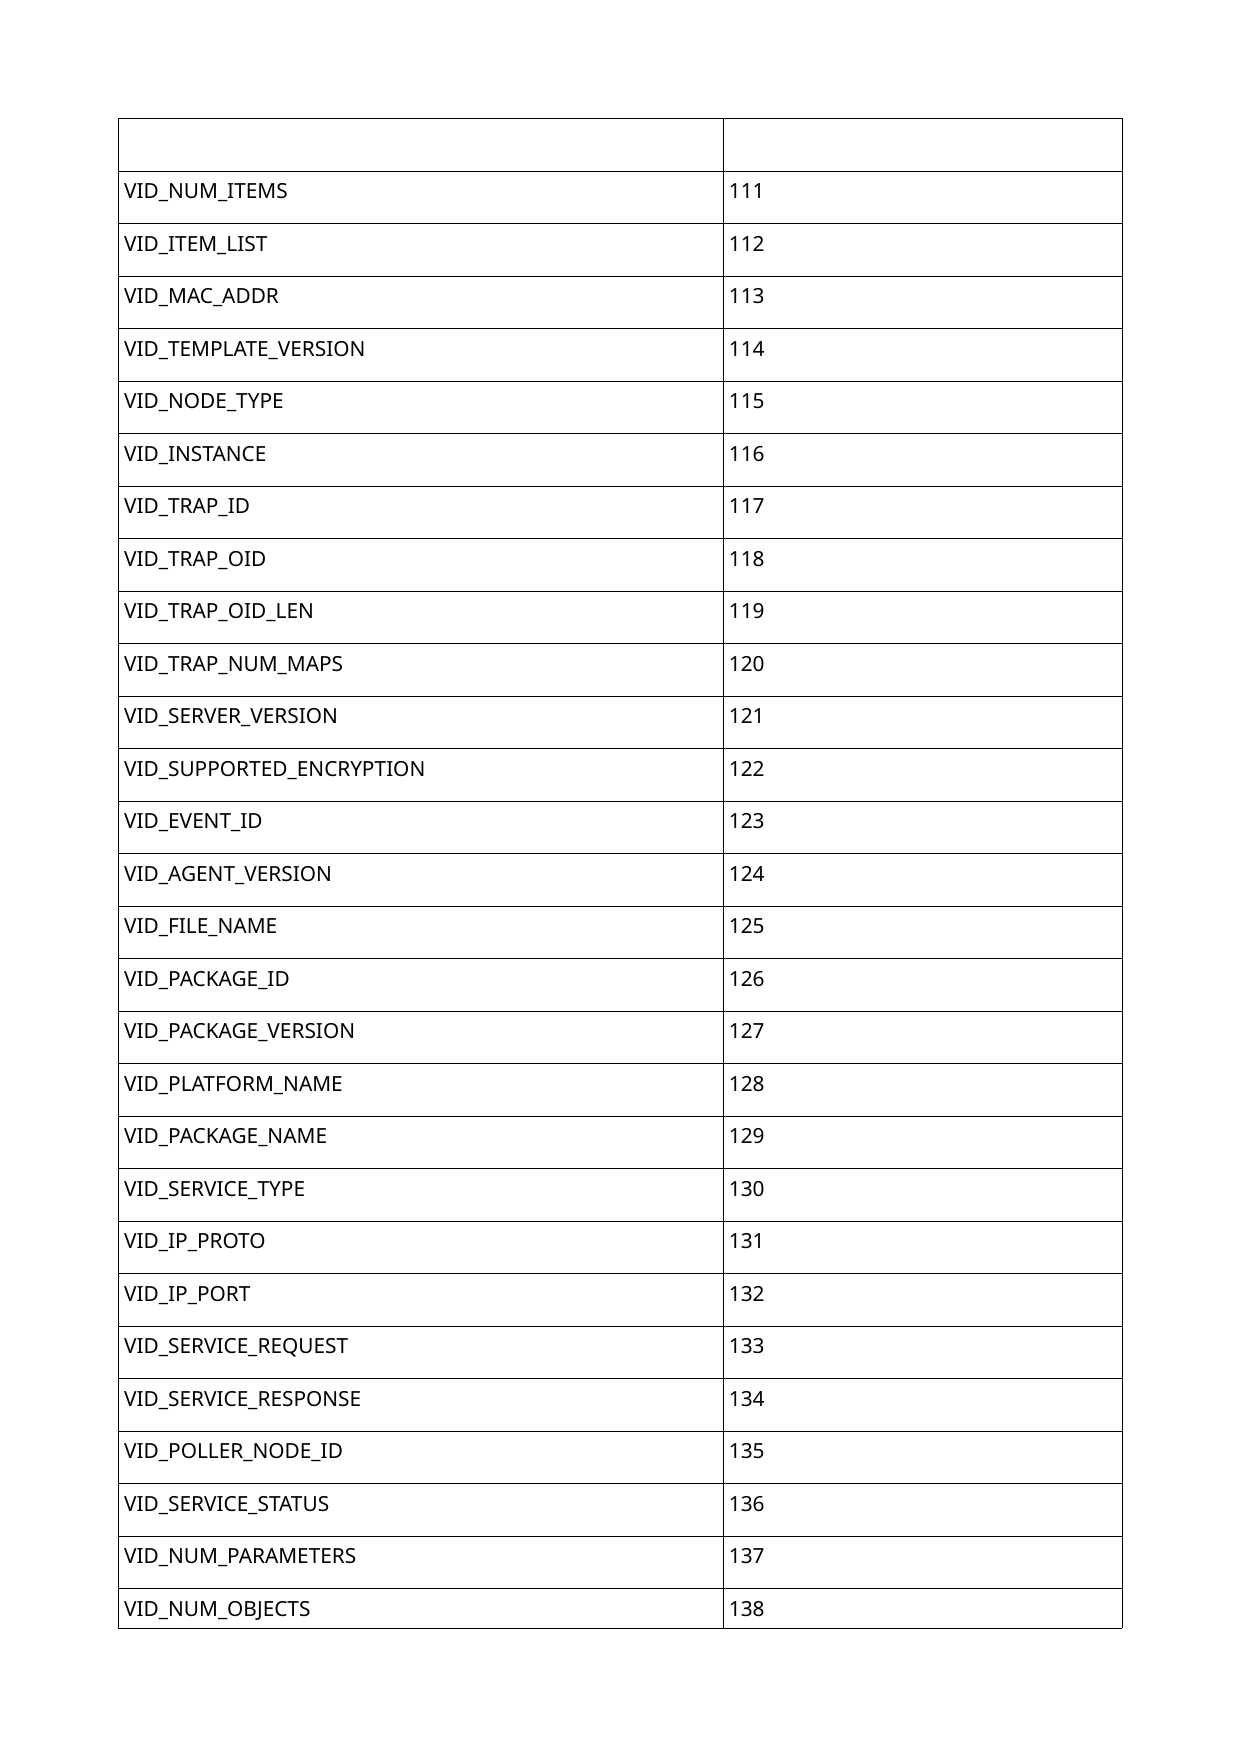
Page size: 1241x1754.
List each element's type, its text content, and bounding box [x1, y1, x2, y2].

table_cell 133 [724, 1327, 1122, 1378]
table_cell VID_SUPPORTED_ENCRYPTION [119, 749, 723, 801]
table_cell 130 [724, 1169, 1122, 1221]
table_cell VID_ITEM_LIST [119, 224, 723, 276]
table_cell 120 [724, 644, 1122, 696]
table_cell 126 [724, 959, 1122, 1011]
table_cell 136 [724, 1484, 1122, 1536]
table_cell VID_SERVICE_RESPONSE [119, 1379, 723, 1431]
table_cell VID_SERVICE_REQUEST [119, 1327, 723, 1378]
table_cell [724, 119, 1122, 171]
table_cell 113 [724, 277, 1122, 328]
table_cell 134 [724, 1379, 1122, 1431]
table_cell VID_MAC_ADDR [119, 277, 723, 328]
table_cell VID_IP_PROTO [119, 1222, 723, 1273]
table_cell VID_SERVICE_TYPE [119, 1169, 723, 1221]
table_cell VID_PACKAGE_VERSION [119, 1012, 723, 1063]
table_cell 119 [724, 592, 1122, 643]
table_cell 128 [724, 1064, 1122, 1116]
table_cell 115 [724, 382, 1122, 433]
table_cell 124 [724, 854, 1122, 906]
table_cell VID_PACKAGE_NAME [119, 1117, 723, 1168]
table_cell VID_TRAP_ID [119, 487, 723, 538]
table_cell 129 [724, 1117, 1122, 1168]
table_cell VID_AGENT_VERSION [119, 854, 723, 906]
table_cell 117 [724, 487, 1122, 538]
table_cell 116 [724, 434, 1122, 486]
table_cell [119, 119, 723, 171]
table_cell VID_SERVICE_STATUS [119, 1484, 723, 1536]
table_cell VID_POLLER_NODE_ID [119, 1432, 723, 1483]
table_cell 114 [724, 329, 1122, 381]
table_cell 135 [724, 1432, 1122, 1483]
table_cell 138 [724, 1589, 1122, 1628]
table_cell 127 [724, 1012, 1122, 1063]
table_cell VID_TRAP_NUM_MAPS [119, 644, 723, 696]
table_cell 123 [724, 802, 1122, 853]
table_cell VID_TRAP_OID [119, 539, 723, 591]
table_cell 121 [724, 697, 1122, 748]
table_cell 111 [724, 172, 1122, 223]
table_cell 125 [724, 907, 1122, 958]
table_cell 112 [724, 224, 1122, 276]
table_cell VID_NUM_PARAMETERS [119, 1537, 723, 1588]
table_cell 137 [724, 1537, 1122, 1588]
table_cell 132 [724, 1274, 1122, 1326]
table_cell VID_INSTANCE [119, 434, 723, 486]
table_cell VID_PLATFORM_NAME [119, 1064, 723, 1116]
table_cell VID_NODE_TYPE [119, 382, 723, 433]
table_cell 118 [724, 539, 1122, 591]
table_cell VID_IP_PORT [119, 1274, 723, 1326]
table_cell VID_EVENT_ID [119, 802, 723, 853]
table_cell VID_NUM_ITEMS [119, 172, 723, 223]
table_cell 122 [724, 749, 1122, 801]
table_cell VID_NUM_OBJECTS [119, 1589, 723, 1628]
table_cell 131 [724, 1222, 1122, 1273]
table_cell VID_TRAP_OID_LEN [119, 592, 723, 643]
table_cell VID_SERVER_VERSION [119, 697, 723, 748]
table_cell VID_FILE_NAME [119, 907, 723, 958]
table_cell VID_PACKAGE_ID [119, 959, 723, 1011]
table_cell VID_TEMPLATE_VERSION [119, 329, 723, 381]
